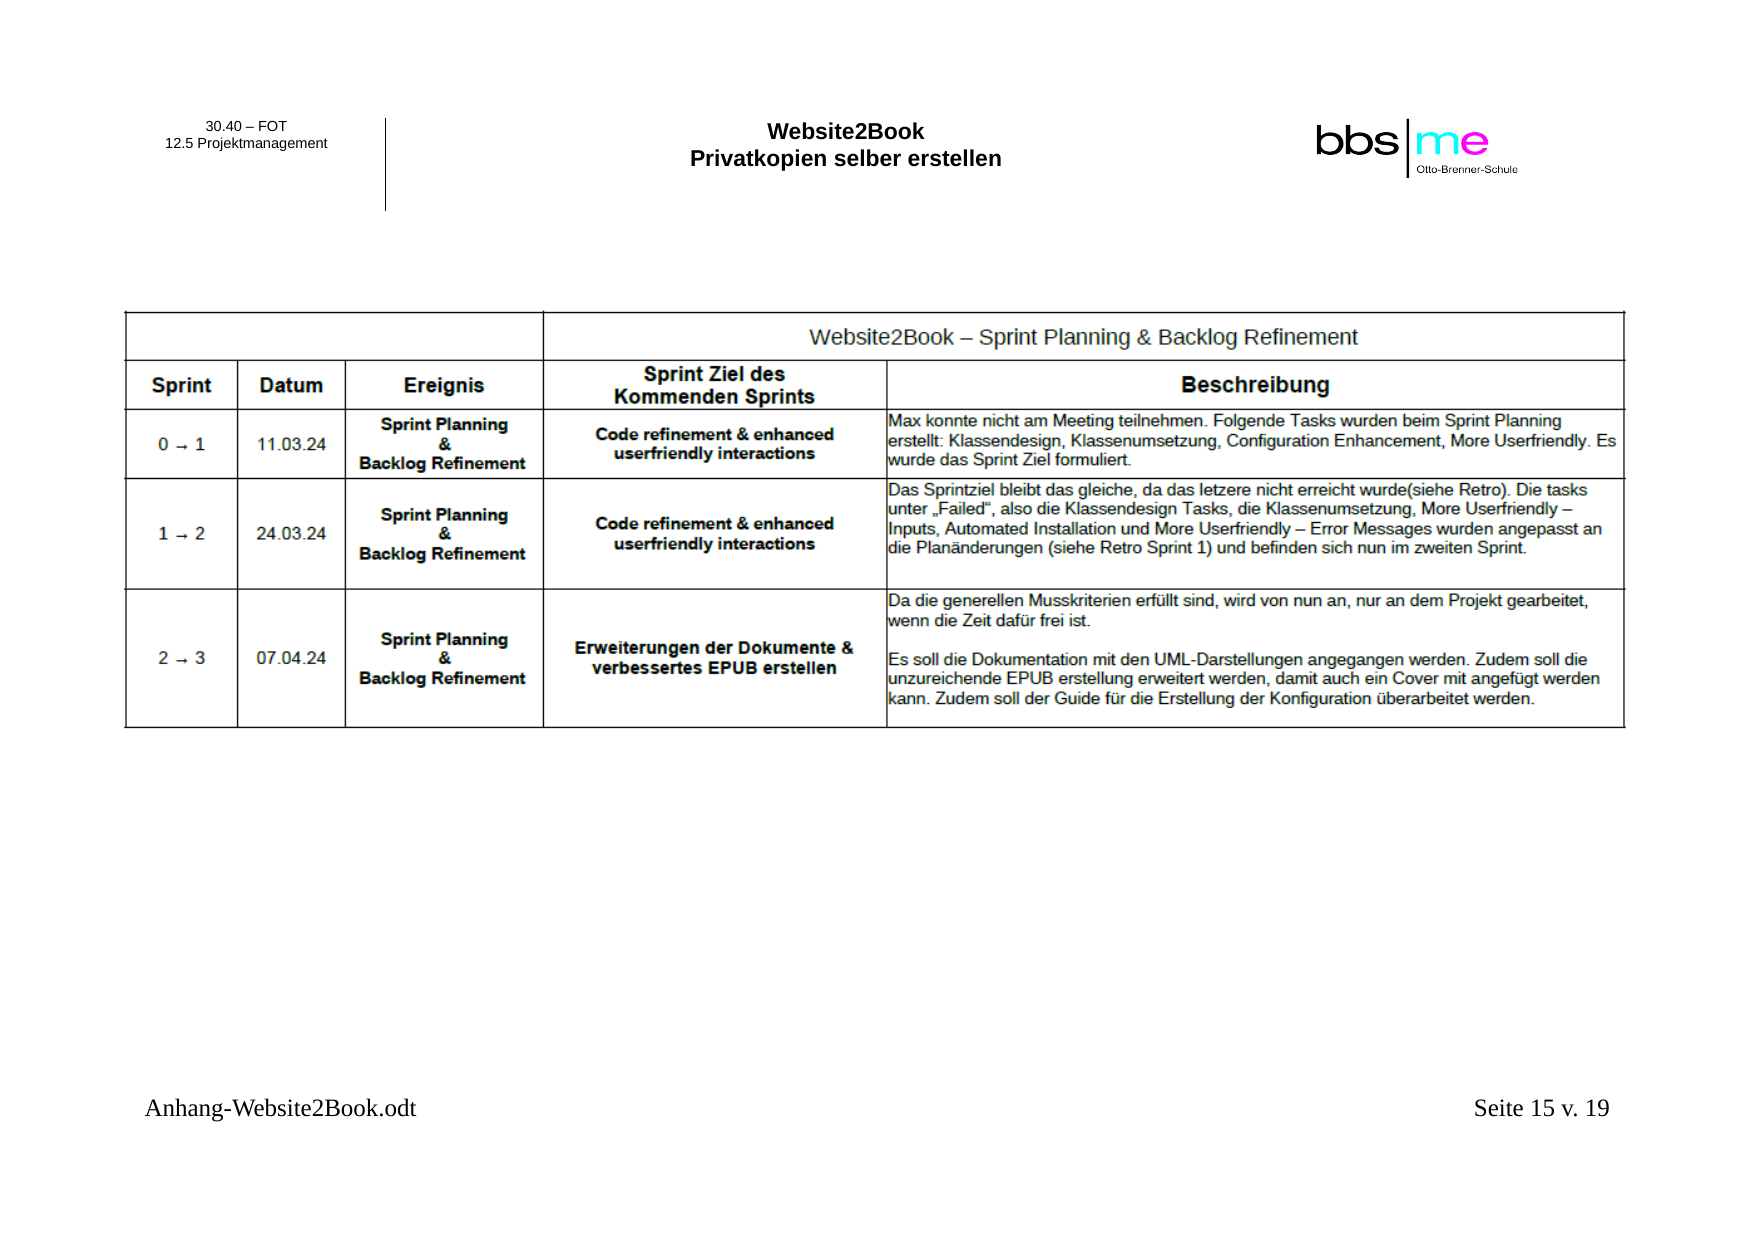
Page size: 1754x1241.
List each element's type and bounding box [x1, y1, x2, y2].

picture [1316, 118, 1518, 178]
picture [118, 303, 1636, 742]
